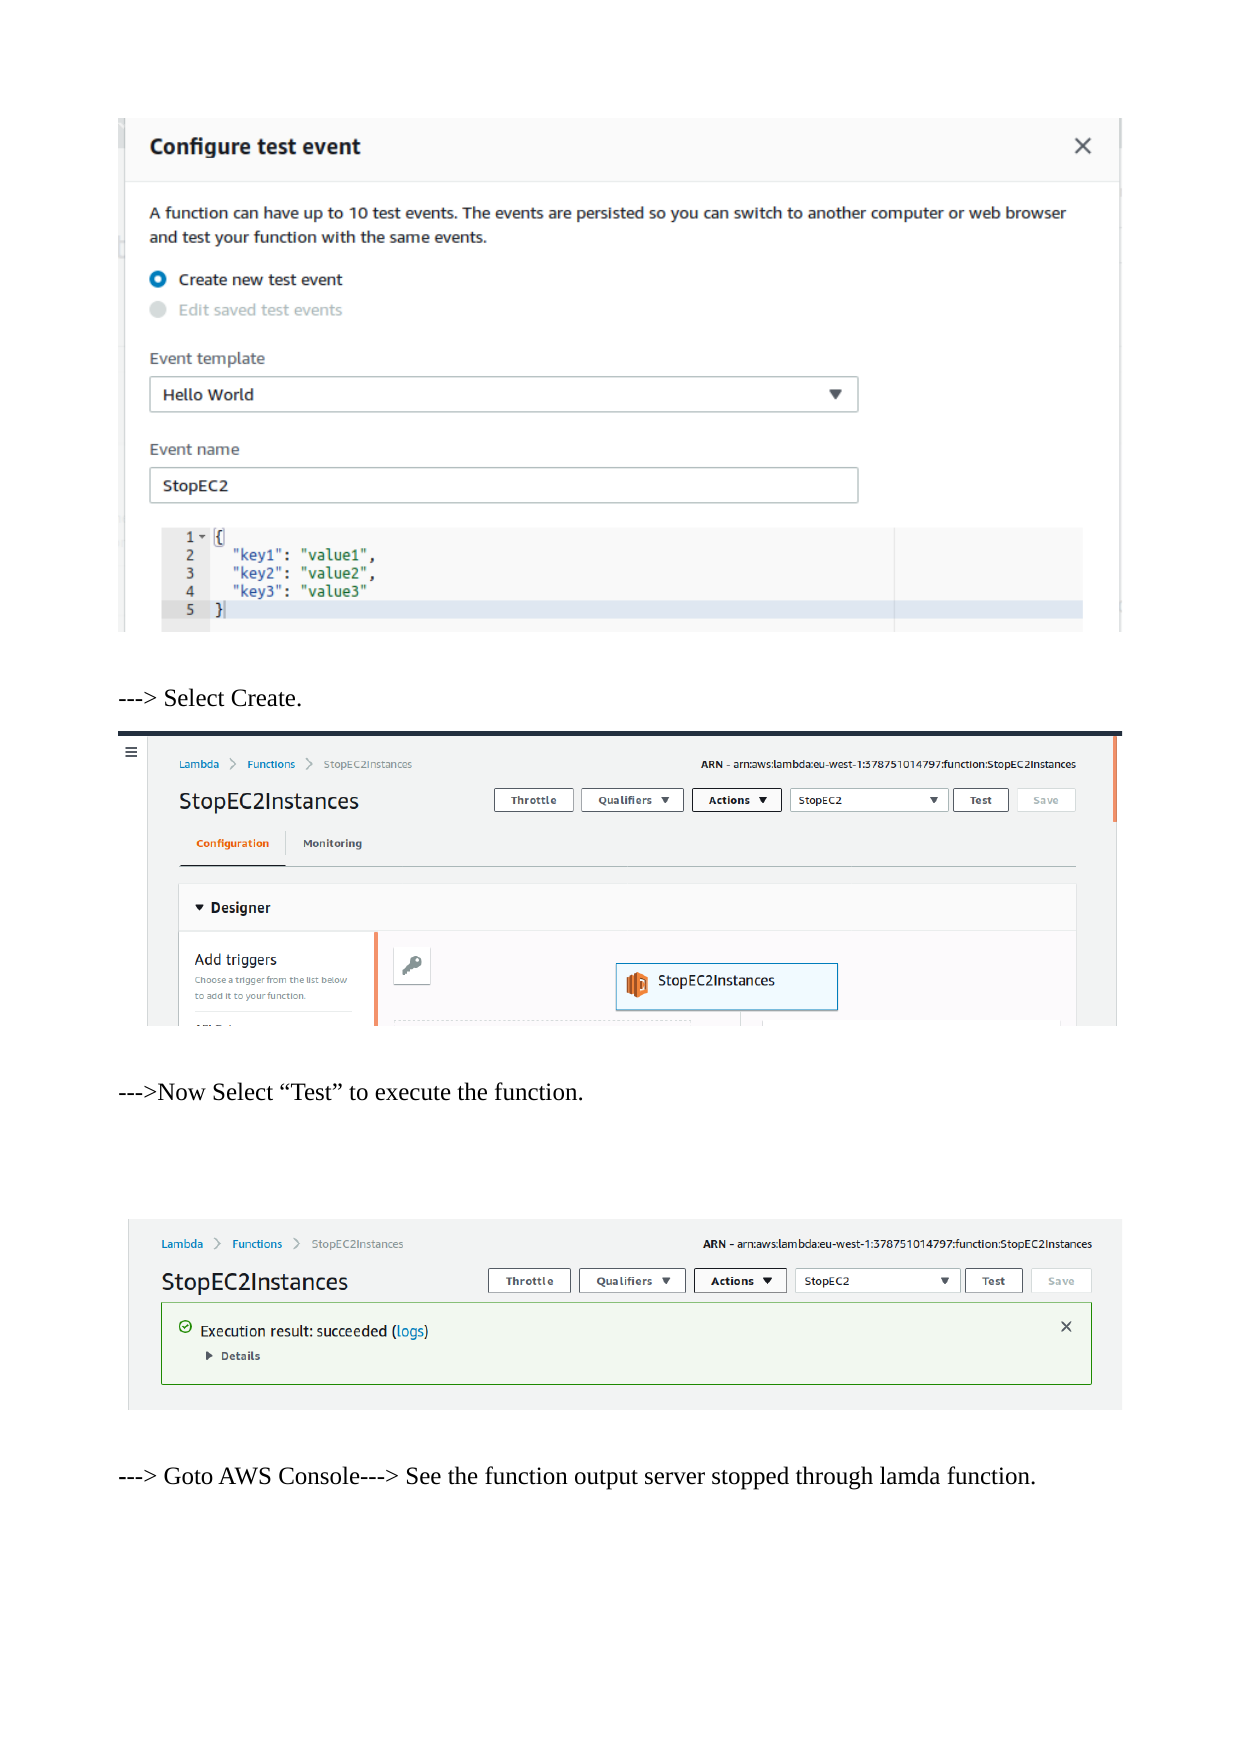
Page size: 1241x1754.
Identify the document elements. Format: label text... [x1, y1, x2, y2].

picture [118, 1219, 1123, 1410]
text ---> Select Create. [118, 683, 1122, 712]
picture [118, 731, 1123, 1026]
picture [118, 118, 1123, 632]
text --->Now Select “Test” to execute the function. [118, 1077, 1122, 1106]
text ---> Goto AWS Console---> See the function output server stopped through lamda function. [118, 1461, 1122, 1490]
